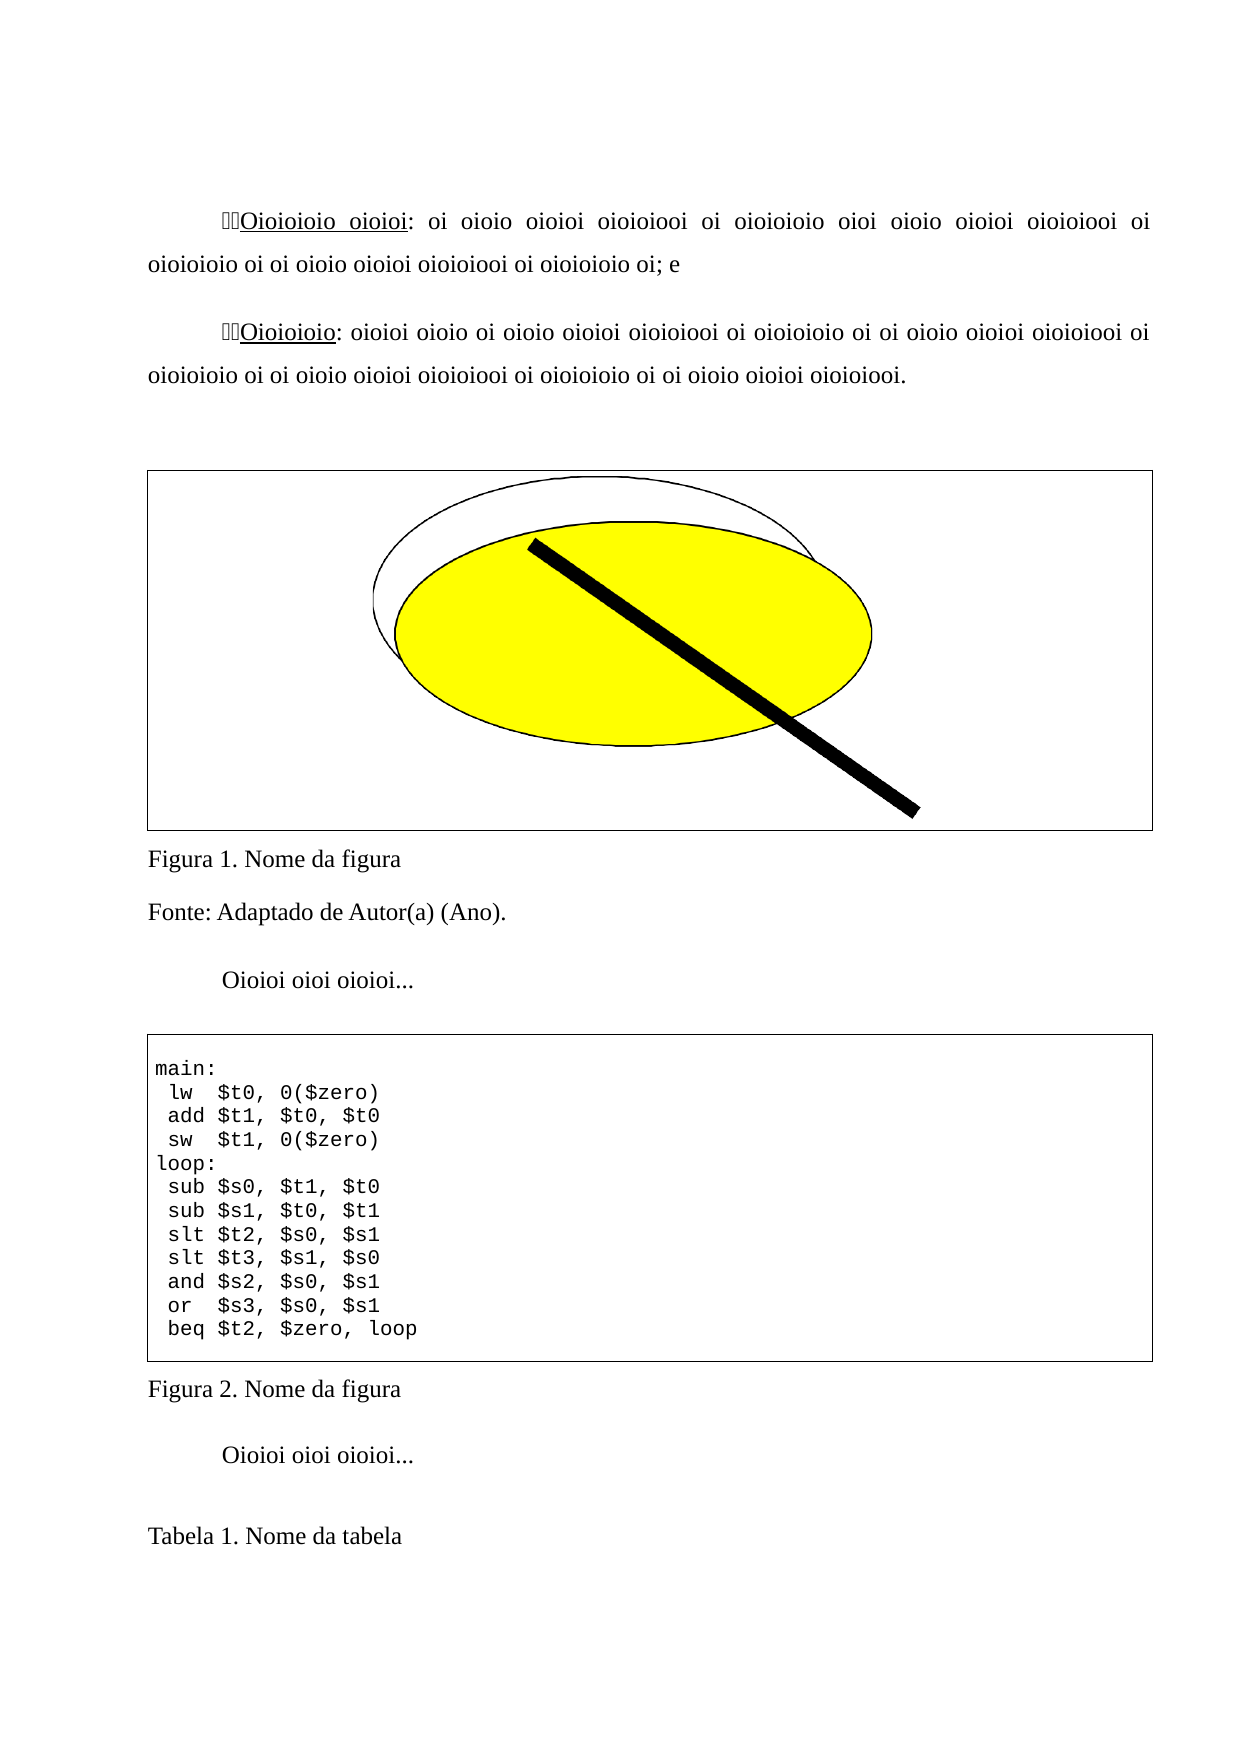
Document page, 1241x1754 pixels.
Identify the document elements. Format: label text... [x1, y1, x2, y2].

text Oioioi oioi oioioi... [148, 965, 1152, 994]
table_header Figura 1. Nome da figura Fonte: Adaptado de Autor(a) (Ano). [140, 470, 1159, 940]
text Oioioi oioi oioioi... [148, 1441, 1152, 1469]
list Oioioioio: oioioi oioio oi oioio oioioi oioioiooi oi oioioioio oi oi oioio oioioi oioioiooi oi oioioioio oi oi oioio oioioi oioioiooi oi oioioioio oi oi oioio oioioi oioioiooi. [148, 317, 1152, 389]
table_header [148, 471, 1152, 830]
list Oioioioio oioioi: oi oioio oioioi oioioiooi oi oioioioio oioi oioio oioioi oioioiooi oi oioioioio oi oi oioio oioioi oioioiooi oi oioioioio oi; e [148, 206, 1152, 278]
table_header main: lw $t0, 0($zero) add $t1, $t0, $t0 sw $t1, 0($zero) loop: sub $s0, $t1, $t0 sub $s1, $t0, $t1 slt $t2, $s0, $s1 slt $t3, $s1, $s0 and $s2, $s0, $s1 or $s3, $s0, $s1 beq $t2, $zero, loop [148, 1035, 1152, 1361]
table_header Tabela 1. Nome da tabela [140, 1509, 1159, 1562]
table_header Figura 2. Nome da figura [140, 1034, 1159, 1416]
